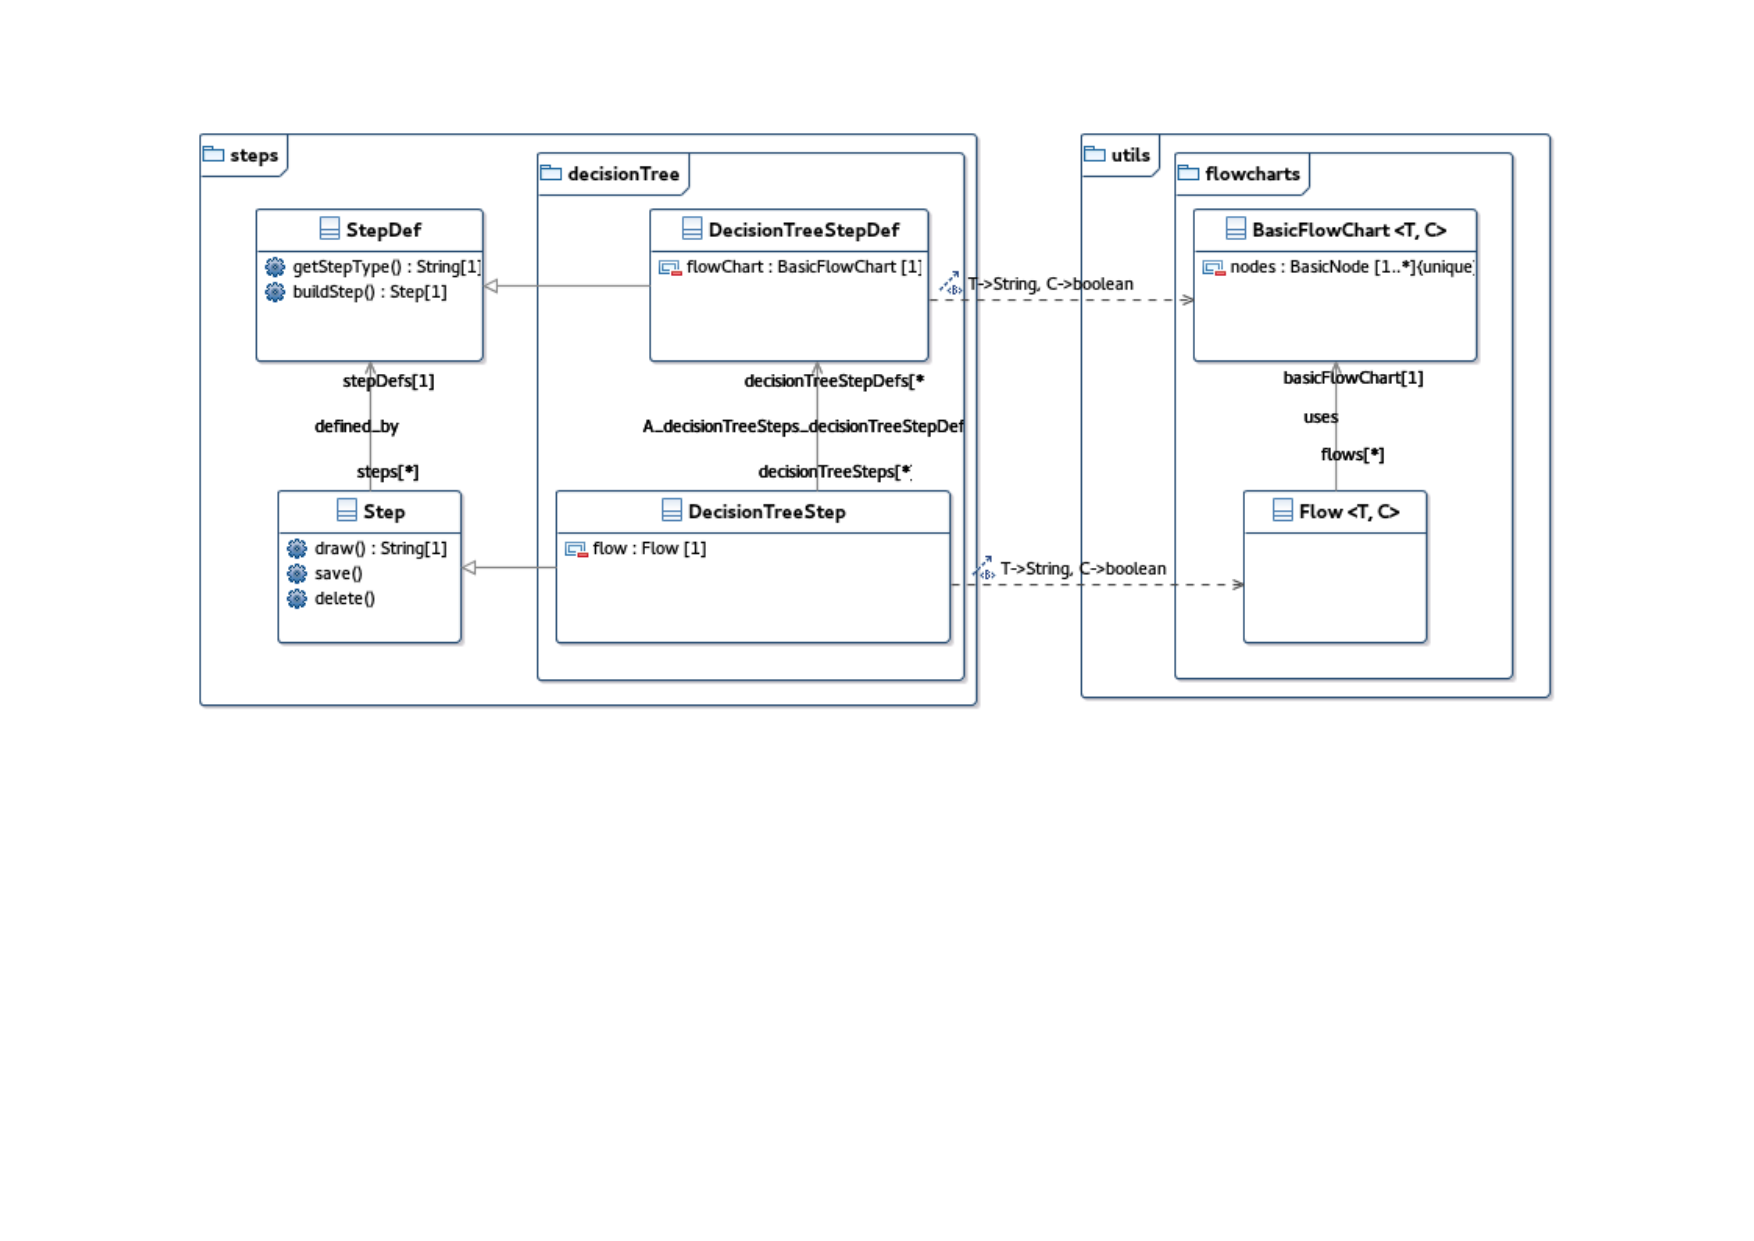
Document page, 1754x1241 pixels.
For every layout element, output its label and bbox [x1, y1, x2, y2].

picture [184, 118, 1570, 725]
